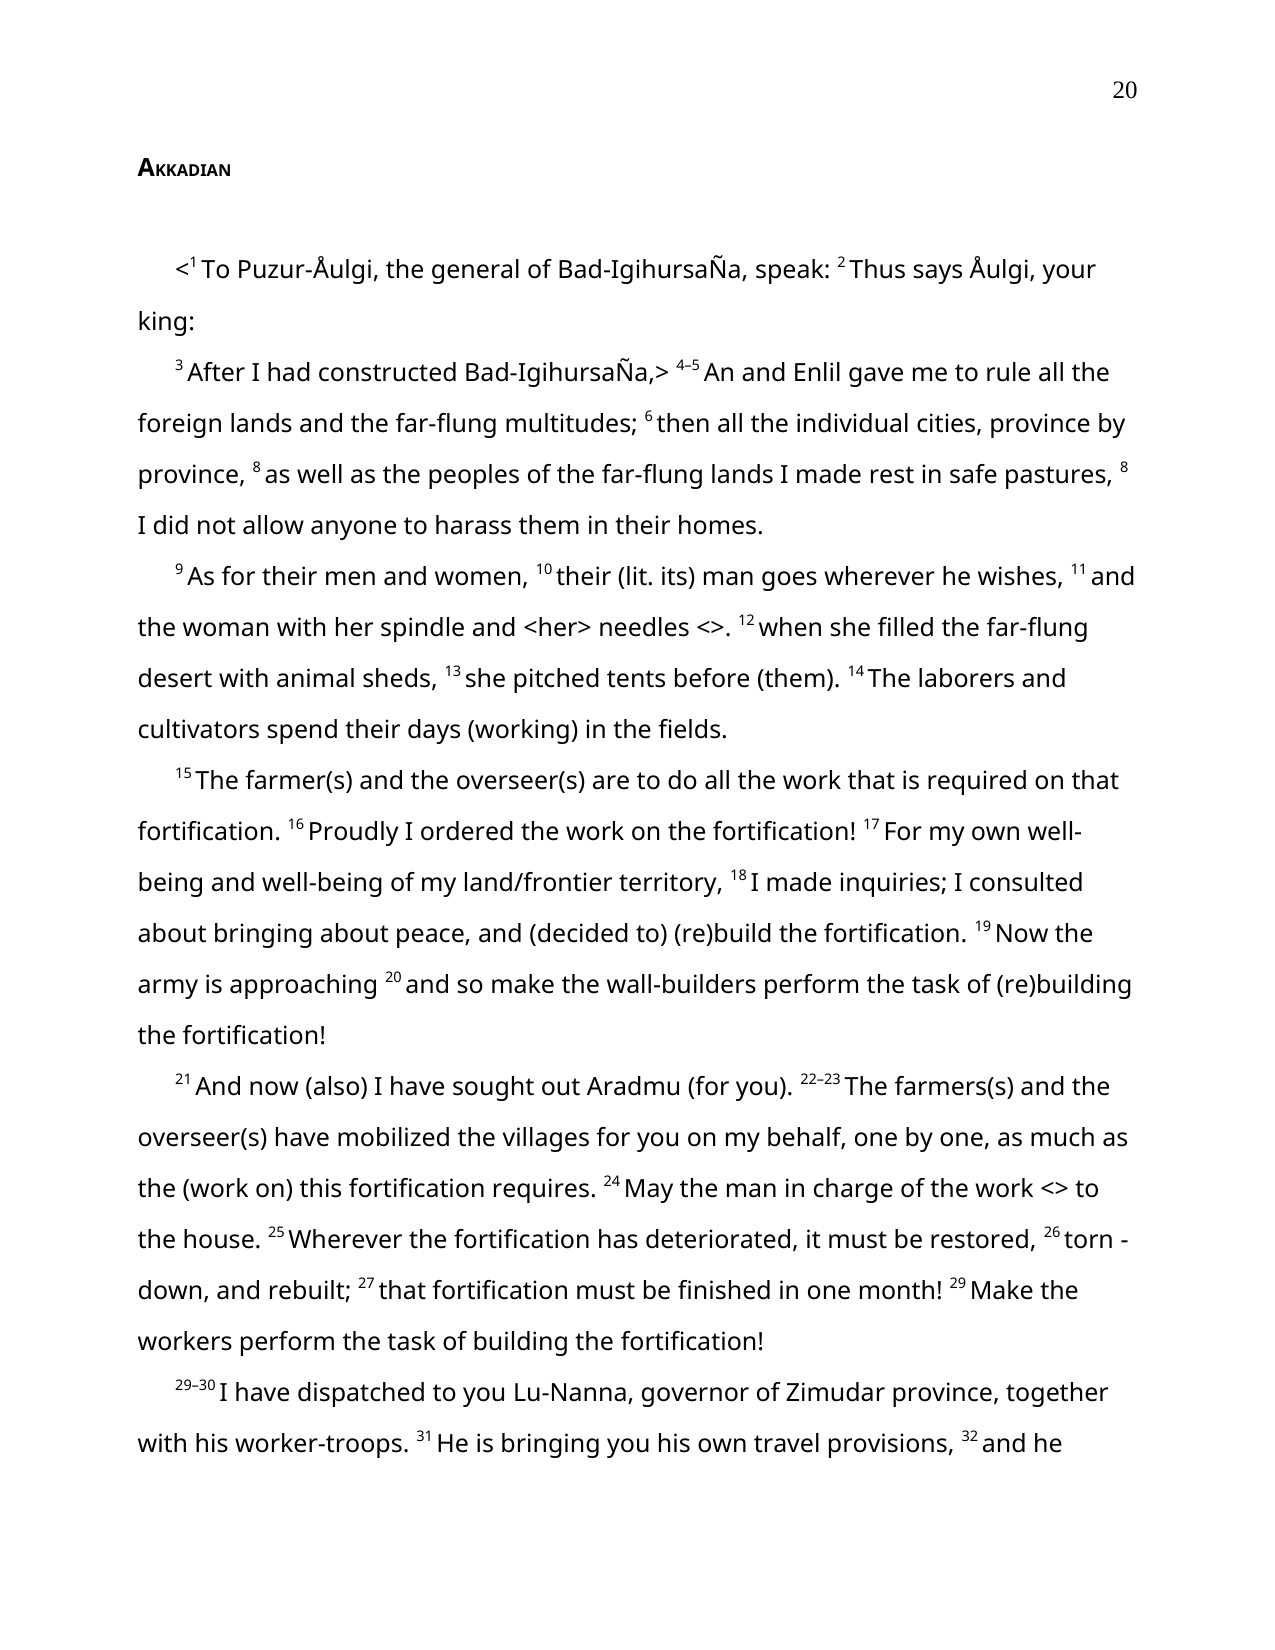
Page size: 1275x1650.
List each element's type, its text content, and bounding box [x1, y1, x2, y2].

text 29–30 I have dispatched to you­ Lu-Nanna, governor of Zimudar province, together with his worker-troops. ­31 He is bringing you his own travel provisions, ­32 and he [137, 1375, 1138, 1460]
text 3 After I had constructed Bad-IgihursaÑa,> 4–5 An­ and Enlil gave me to rule all the foreign lands and the far-flung­ multitudes; 6 then all the individual cities, province by ­province, 8 as well as the peoples of the far-flung lands I made ­rest in safe pastures, 8 I did not allow anyone to harass them in their homes. [137, 354, 1138, 541]
text 21 And now (also) I have sought out Aradmu (for you). 22–23 The farmers(s) and the overseer(s) have­ mobilized the villages for you on my behalf, one by one, as much as the (work on) this fortification requires. 24 May the man in charge of the work <> to the house. 25 Wherever the fortification has deteriorated, it must be restored, 26 torn ­down, and rebuilt; 27 that fortification must be­ finished in one month! 29 Make the workers perform the task of building the ­fortification! [137, 1069, 1138, 1358]
text Akkadian [137, 150, 1138, 184]
text 15 The farmer(s) and the overseer(s) are to do all the work that is required on that fortification. 16 Proudly I ordered the work on the fortification! 17 For my own well-being and well-being of my land/frontier territory, 18 I made inquiries; I consulted about bringing about peace, and (decided to) (re)build the fortification. 19 Now the army is approaching­ 20 and so make the wall-builders perform the task of (re)building the ­fortification! [137, 762, 1138, 1052]
text <1 To Puzur-Åulgi, the general of Bad-IgihursaÑa,­ speak: 2 Thus says Åulgi, your king: [137, 252, 1138, 337]
text 9 As for their men and women, 10 their (lit. its) man goes ­wherever he wishes, 11 and the woman with her spindle and­ <her> needles <>. 12 when she filled the far-flung desert with animal sheds, 13 she pitched tents before (them). 14 The ­laborers and cultivators spend their days (working) in the fields. [137, 558, 1138, 746]
